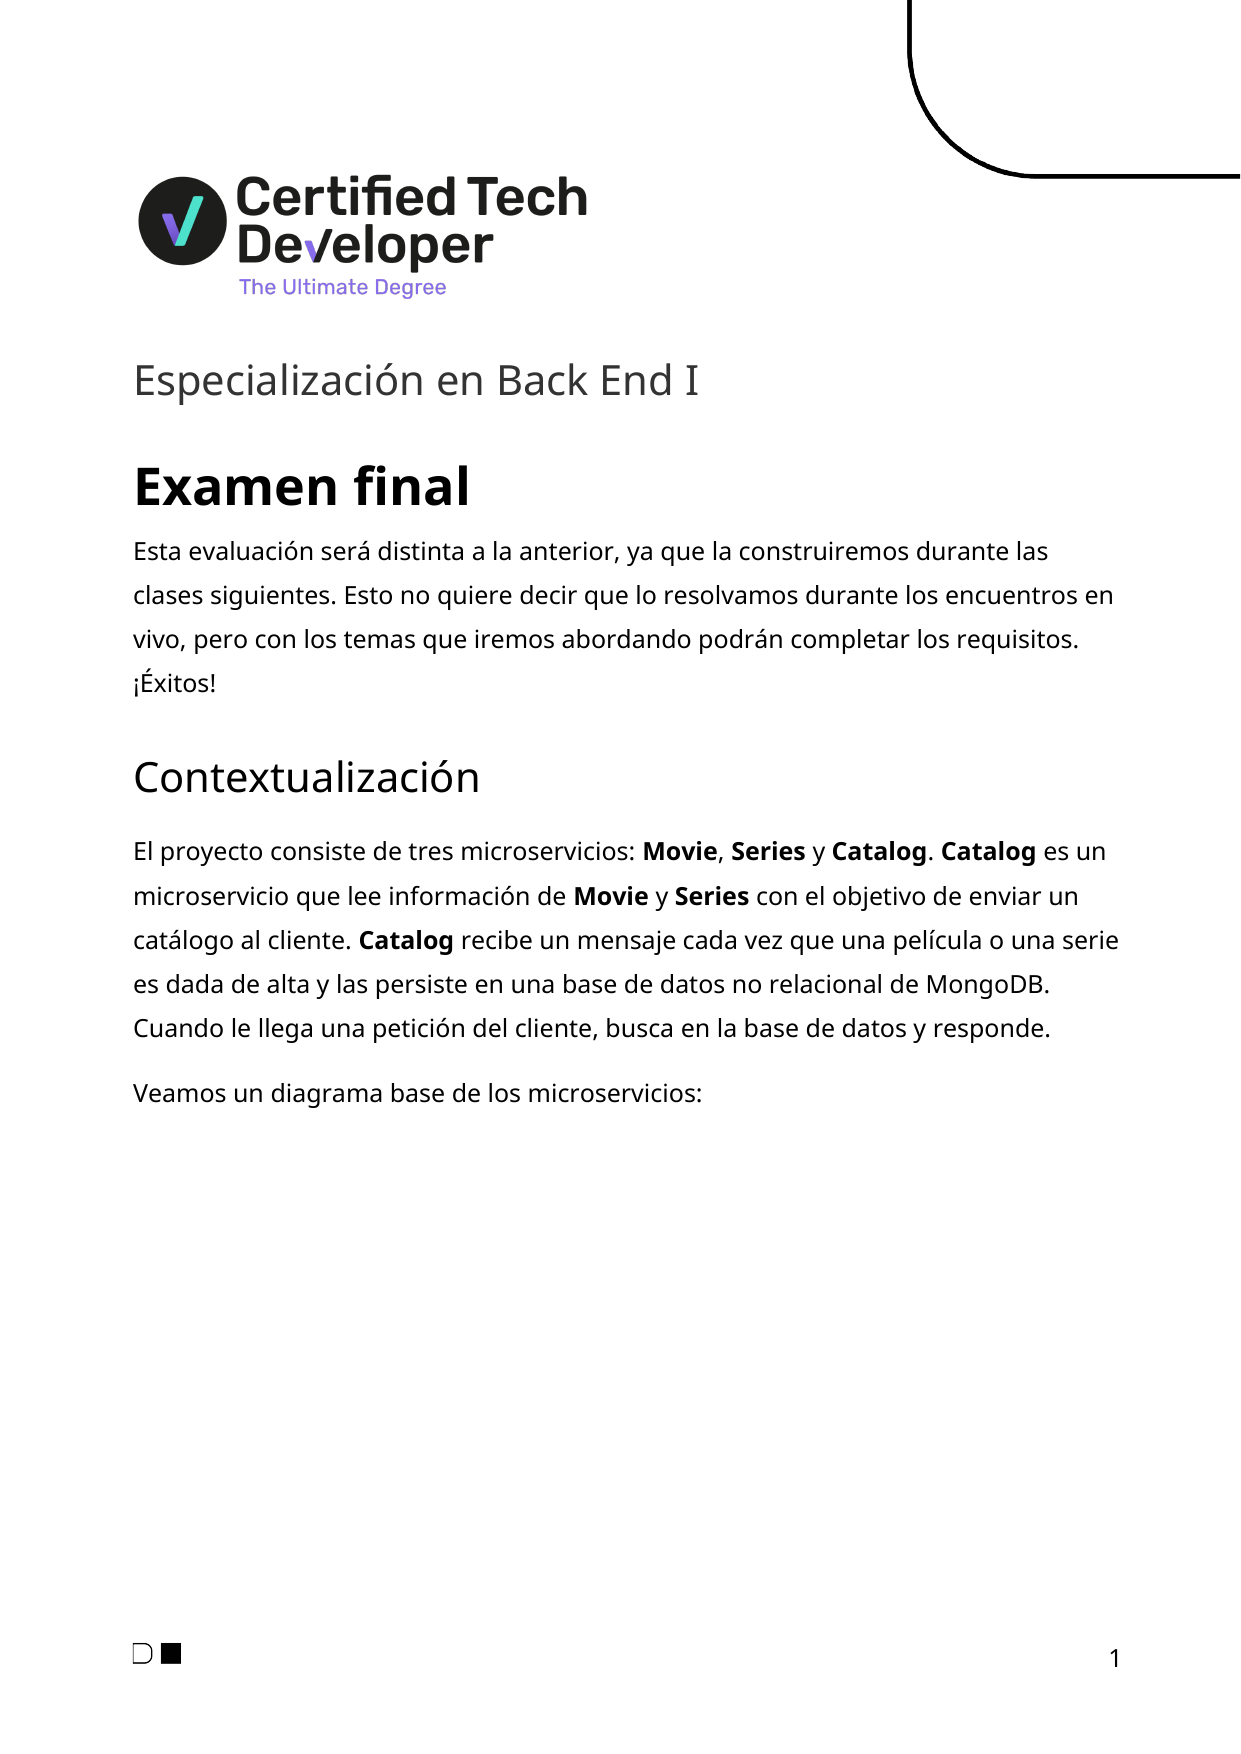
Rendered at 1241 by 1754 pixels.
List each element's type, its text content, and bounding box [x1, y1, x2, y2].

picture [132, 1638, 182, 1670]
subtitle Contextualización [133, 748, 1123, 804]
text El proyecto consiste de tres microservicios: Movie, Series y Catalog. Catalog es un microservicio que lee información de Movie y Series con el objetivo de enviar un catálogo al cliente. Catalog recibe un mensaje cada vez que una película o una serie es dada de alta y las persiste en una base de datos no relacional de MongoDB. Cuando le llega una petición del cliente, busca en la base de datos y responde. [133, 834, 1122, 1045]
title Examen final [133, 450, 1123, 521]
picture [889, 0, 1241, 220]
picture [132, 150, 594, 309]
subtitle Especialización en Back End I [133, 294, 1123, 408]
text Veamos un diagrama base de los microservicios: [133, 1076, 1122, 1110]
text Esta evaluación será distinta a la anterior, ya que la construiremos durante las clases siguientes. Esto no quiere decir que lo resolvamos durante los encuentros en vivo, pero con los temas que iremos abordando podrán completar los requisitos. ¡Éxitos! [133, 533, 1123, 700]
